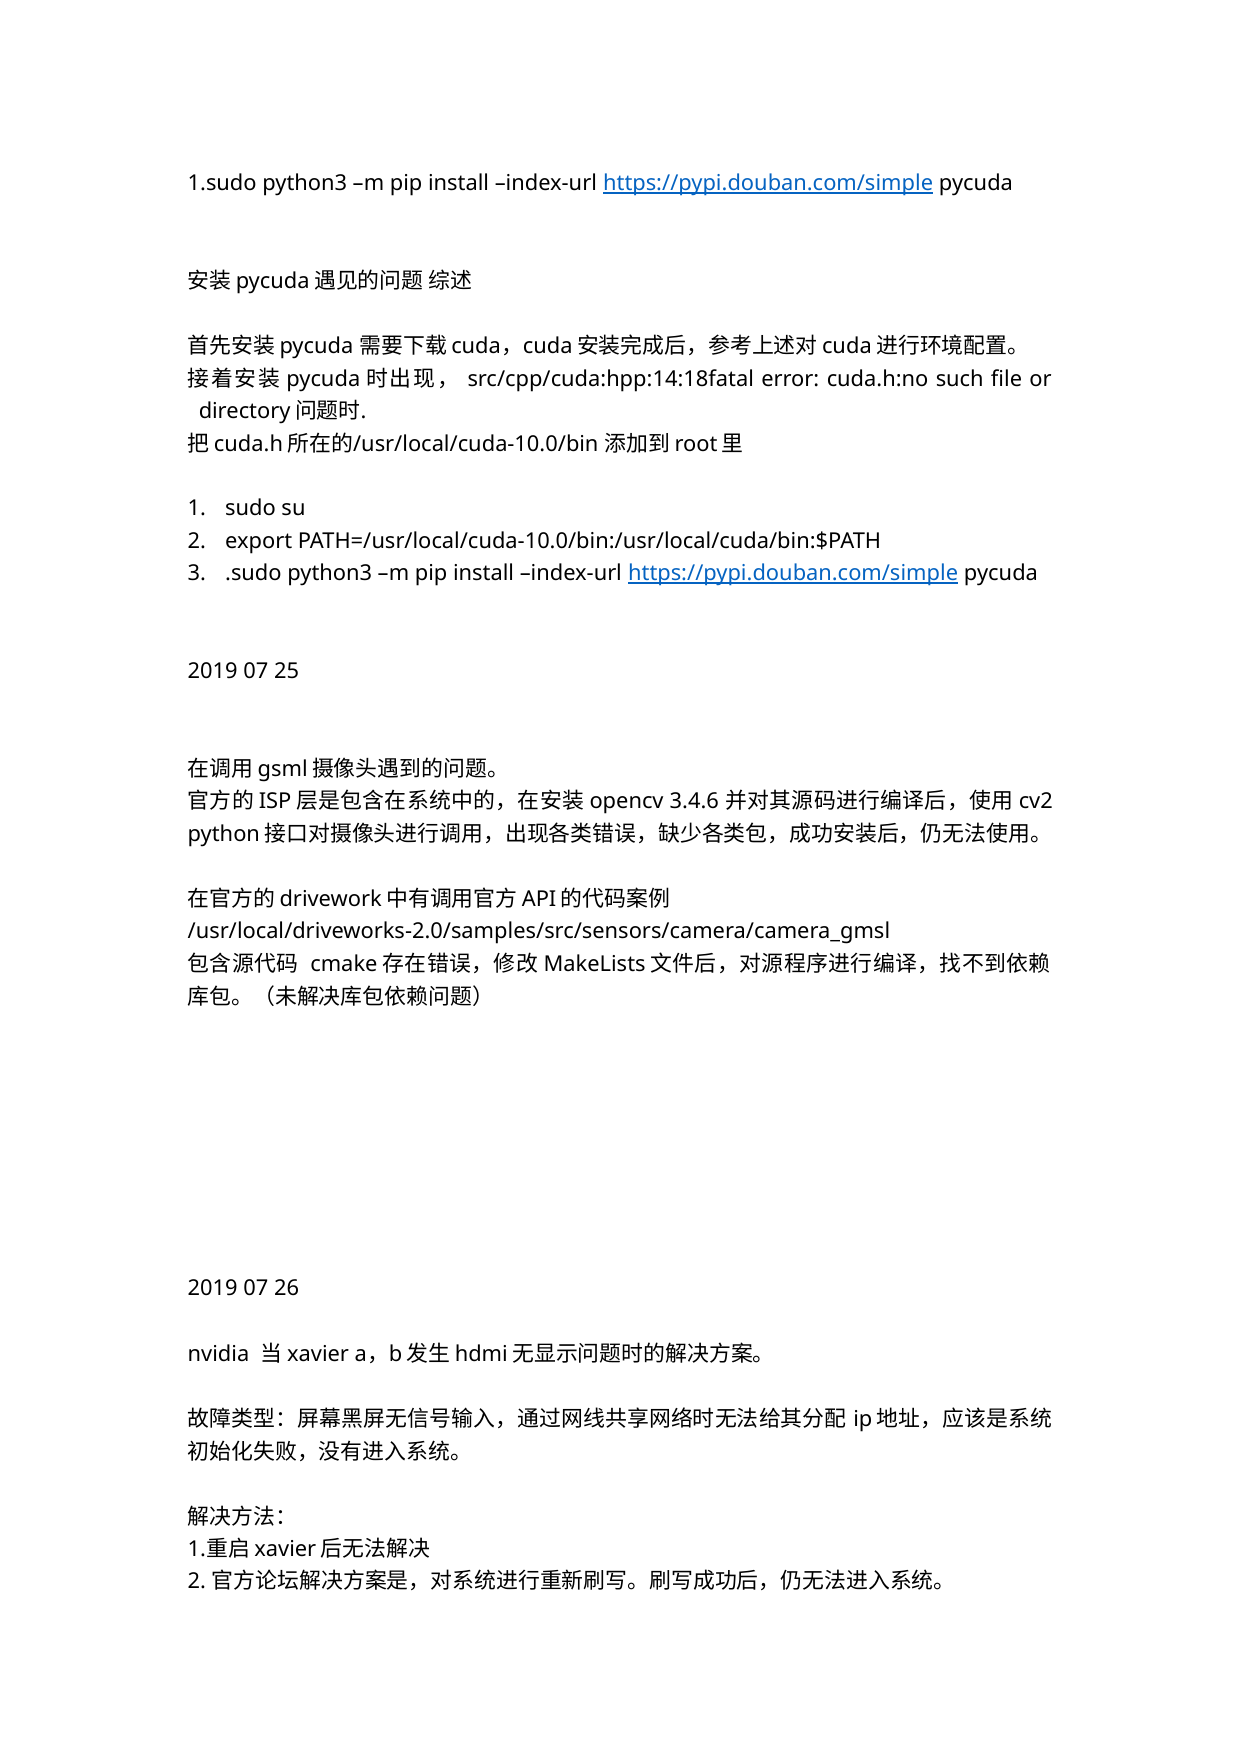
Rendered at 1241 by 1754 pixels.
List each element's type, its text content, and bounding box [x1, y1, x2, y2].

list 包含源代码 cmake存在错误，修改MakeLists文件后，对源程序进行编译，找不到依赖库包。（未解决库包依赖问题） [187, 942, 1053, 1007]
list 2019 07 26 [187, 1267, 1053, 1299]
list .sudo python3 –m pip install –index-url https://pypi.douban.com/simple pycuda [187, 552, 1053, 584]
list export PATH=/usr/local/cuda-10.0/bin:/usr/local/cuda/bin:$PATH [187, 519, 1053, 552]
text 接着安装pycuda时出现， src/cpp/cuda:hpp:14:18fatal error: cuda.h:no such file or directory问题时. [187, 357, 1053, 422]
list 2. 官方论坛解决方案是，对系统进行重新刷写。刷写成功后，仍无法进入系统。 [187, 1559, 1053, 1592]
text 安装pycuda遇见的问题 综述 [187, 259, 1053, 292]
list 故障类型：屏幕黑屏无信号输入，通过网线共享网络时无法给其分配ip地址，应该是系统初始化失败，没有进入系统。 [187, 1397, 1053, 1462]
list 在官方的drivework中有调用官方API的代码案例 [187, 877, 1053, 909]
list nvidia 当xavier a，b发生hdmi无显示问题时的解决方案。 [187, 1332, 1053, 1364]
list 在调用gsml摄像头遇到的问题。 [187, 747, 1053, 779]
list sudo su [187, 487, 1053, 519]
text 把cuda.h所在的/usr/local/cuda-10.0/bin 添加到root里 [187, 422, 1053, 454]
list 1.重启xavier后无法解决 [187, 1527, 1053, 1559]
text 首先安装pycuda 需要下载cuda，cuda安装完成后，参考上述对cuda进行环境配置。 [187, 324, 1053, 357]
list 解决方法： [187, 1494, 1053, 1527]
list /usr/local/driveworks-2.0/samples/src/sensors/camera/camera_gmsl [187, 909, 1053, 942]
text 1.sudo python3 –m pip install –index-url https://pypi.douban.com/simple pycuda [187, 162, 1053, 194]
list 官方的ISP层是包含在系统中的，在安装opencv 3.4.6 并对其源码进行编译后，使用cv2 python接口对摄像头进行调用，出现各类错误，缺少各类包，成功安装后，仍无法使用。 [187, 779, 1053, 844]
list 2019 07 25 [187, 649, 1053, 682]
